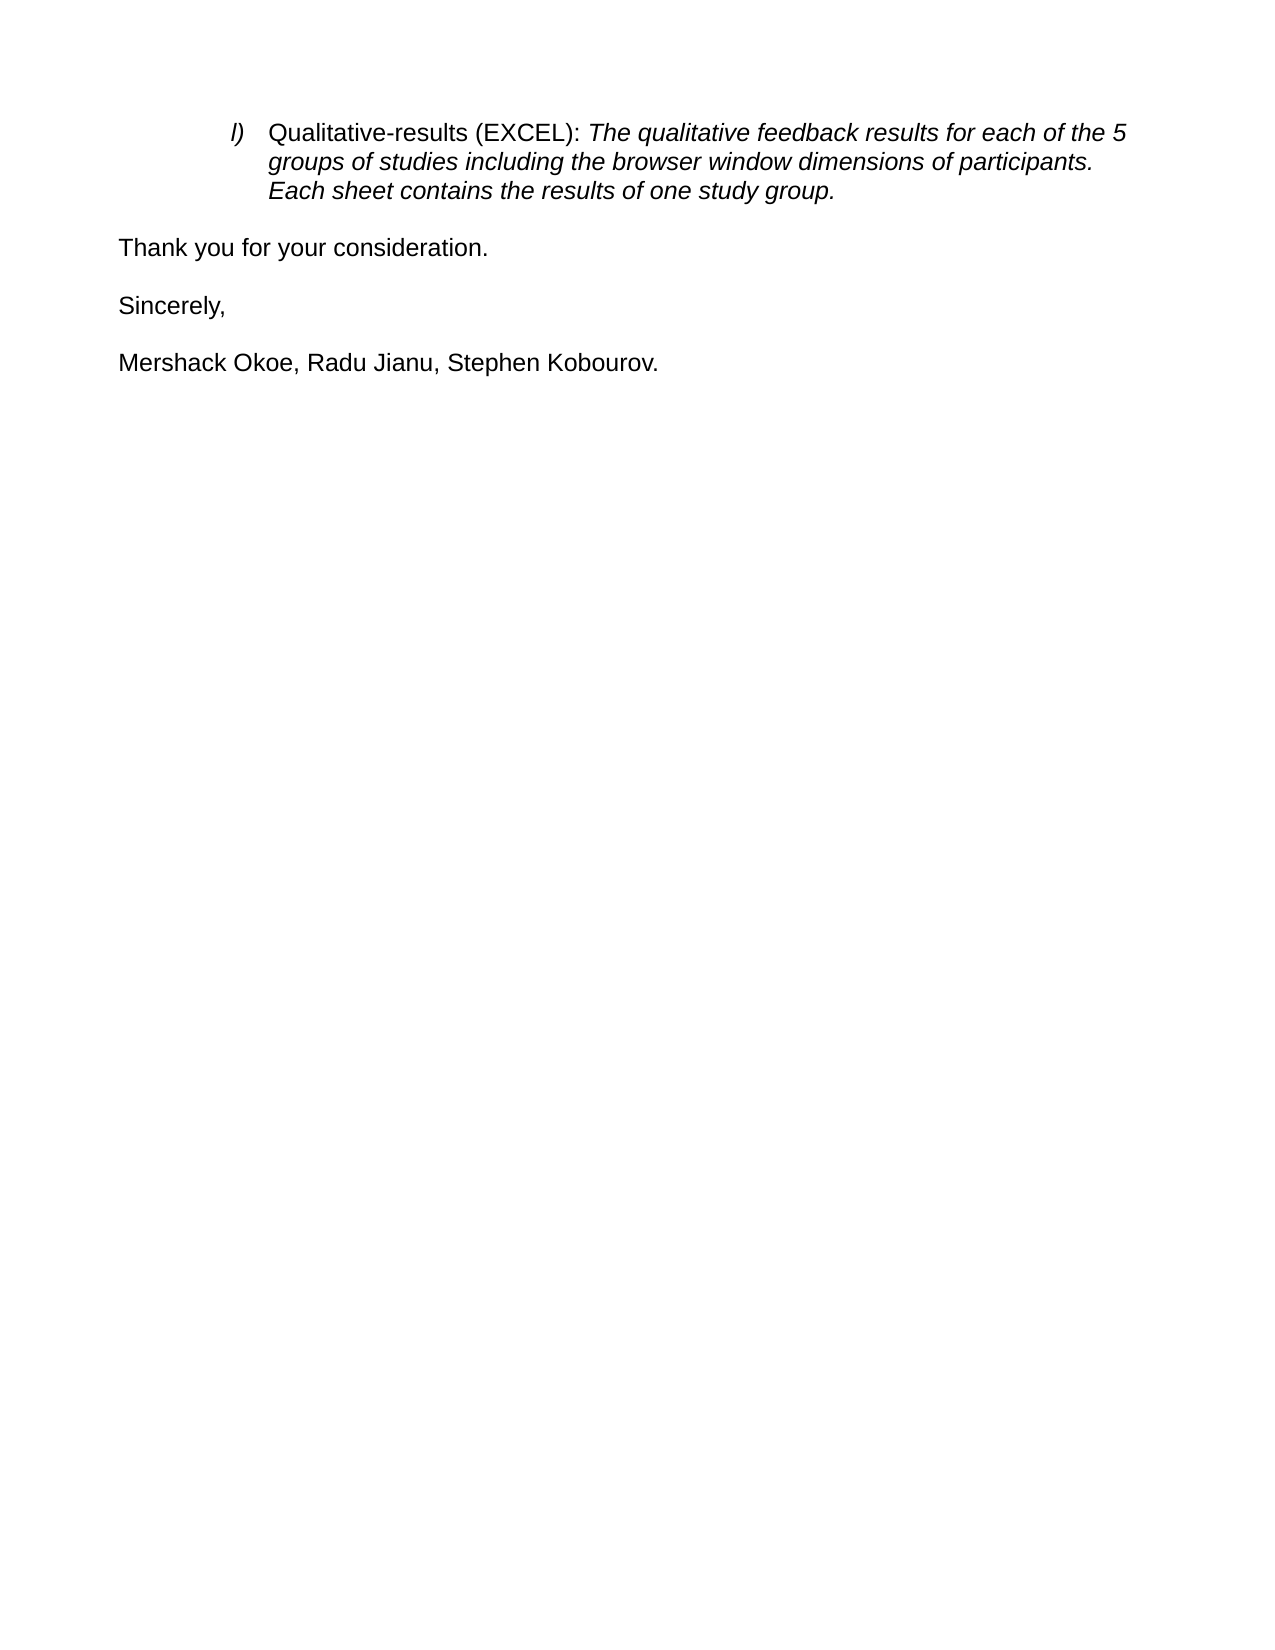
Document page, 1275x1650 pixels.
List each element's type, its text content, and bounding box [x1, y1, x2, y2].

text Thank you for your consideration. [118, 233, 1157, 262]
text Sincerely, [118, 291, 1157, 319]
list Qualitative-results (EXCEL): The qualitative feedback results for each of the 5 groups of studies including the browser window dimensions of participants. Each sheet contains the results of one study group. [231, 118, 1157, 204]
text Mershack Okoe, Radu Jianu, Stephen Kobourov. [118, 348, 1157, 377]
